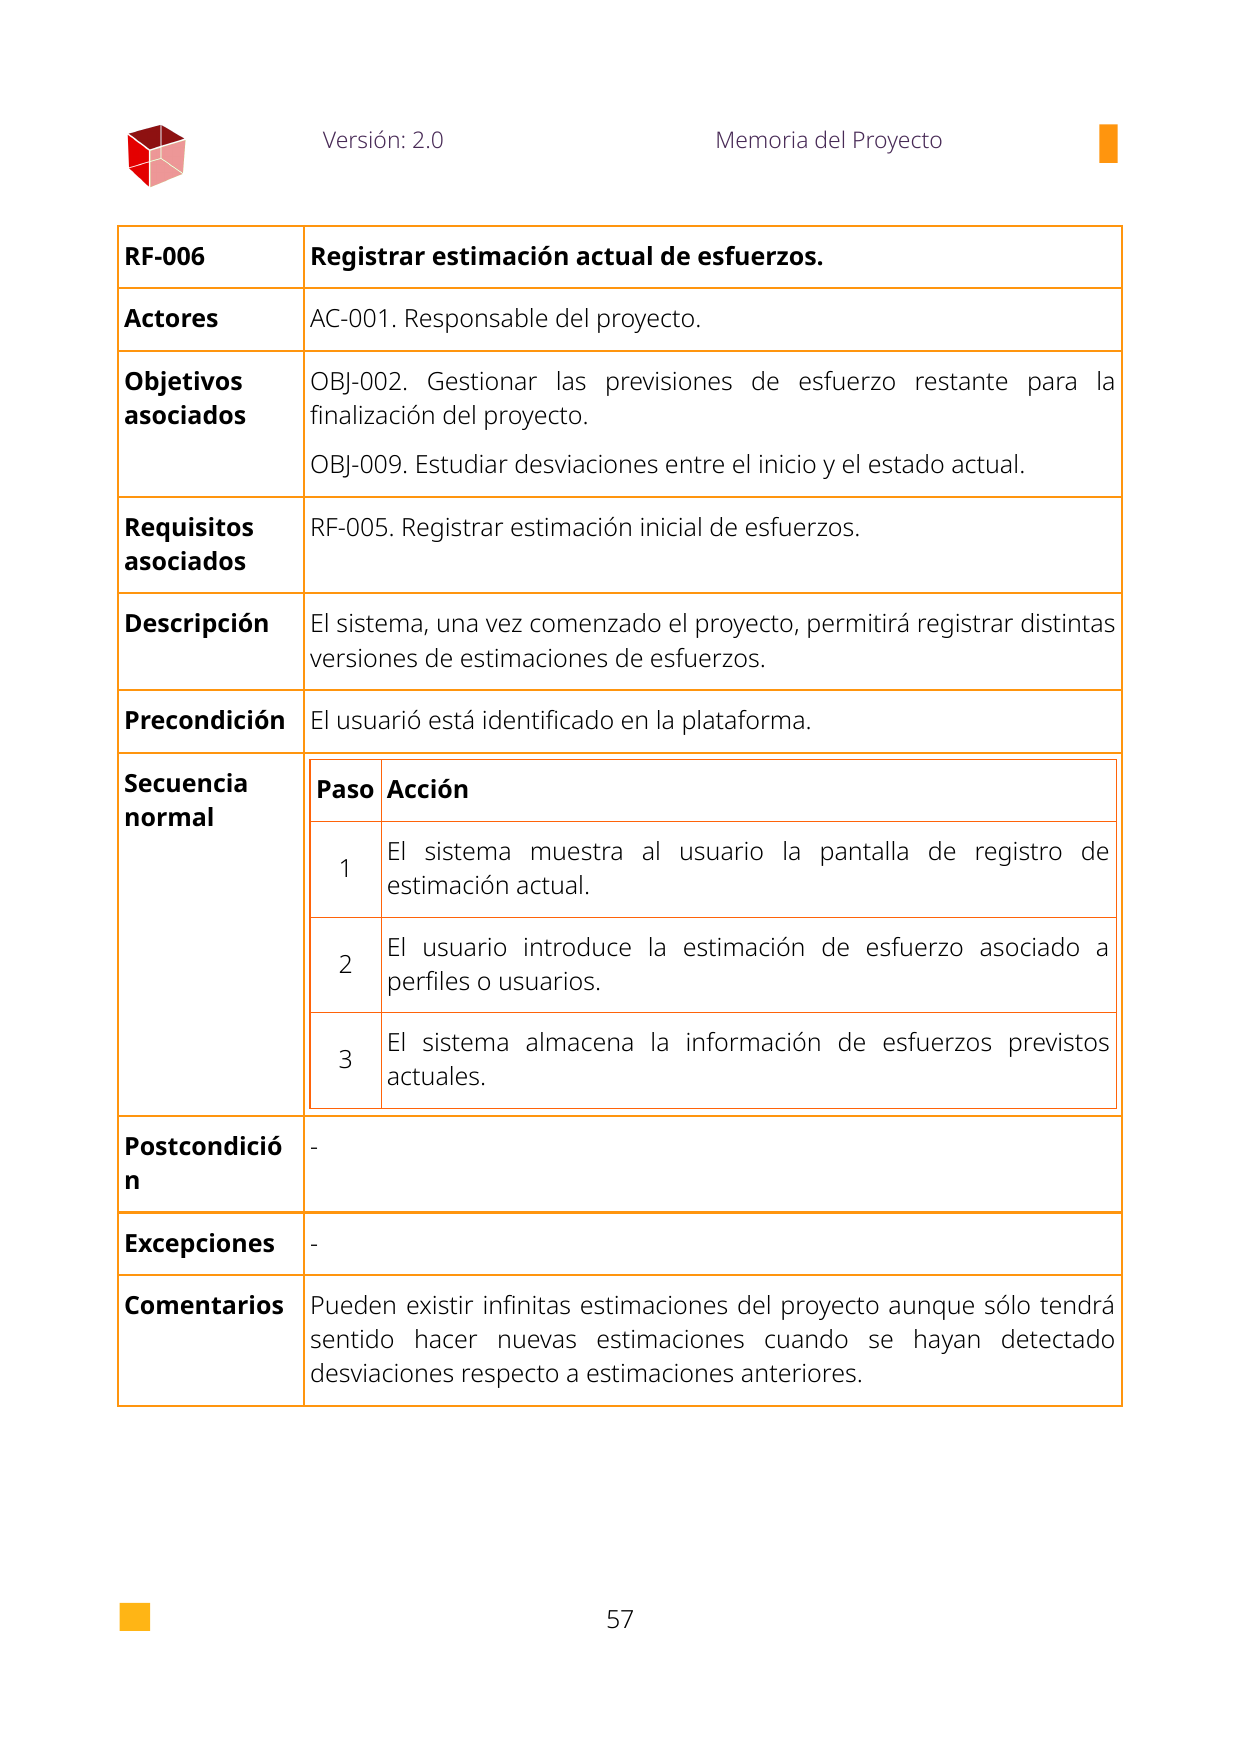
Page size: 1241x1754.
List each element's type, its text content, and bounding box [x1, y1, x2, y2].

table_header RF-006 [119, 227, 303, 287]
table_cell Pueden existir infinitas estimaciones del proyecto aunque sólo tendrá sentido hacer nuevas estimaciones cuando se hayan detectado desviaciones respecto a estimaciones anteriores. [305, 1276, 1121, 1405]
table_header Paso [311, 760, 381, 821]
table_cell El sistema muestra al usuario la pantalla de registro de estimación actual. [382, 822, 1116, 917]
table_cell 2 [311, 918, 381, 1012]
table_cell Postcondición [119, 1117, 303, 1211]
table_cell Actores [119, 289, 303, 350]
table_header Registrar estimación actual de esfuerzos. [305, 227, 1121, 287]
table_cell Requisitos asociados [119, 498, 303, 592]
table_cell El sistema almacena la información de esfuerzos previstos actuales. [382, 1013, 1116, 1108]
table_cell Precondición [119, 691, 303, 752]
table_cell - [305, 1117, 1121, 1211]
picture [123, 123, 189, 189]
table_cell 3 [311, 1013, 381, 1108]
table_cell El usuario introduce la estimación de esfuerzo asociado a perfiles o usuarios. [382, 918, 1116, 1012]
table_cell RF-005. Registrar estimación inicial de esfuerzos. [305, 498, 1121, 592]
table_cell El sistema, una vez comenzado el proyecto, permitirá registrar distintas versiones de estimaciones de esfuerzos. [305, 594, 1121, 689]
table_cell 1 [311, 822, 381, 917]
table_cell OBJ-002. Gestionar las previsiones de esfuerzo restante para la finalización del proyecto. OBJ-009. Estudiar desviaciones entre el inicio y el estado actual. [305, 352, 1121, 496]
table_header Acción [382, 760, 1116, 821]
table_cell Comentarios [119, 1276, 303, 1405]
table_cell Objetivos asociados [119, 352, 303, 496]
table_cell Descripción [119, 594, 303, 689]
table_cell [305, 754, 1121, 1115]
table_cell El usuarió está identificado en la plataforma. [305, 691, 1121, 752]
table_cell AC-001. Responsable del proyecto. [305, 289, 1121, 350]
table_cell - [305, 1214, 1121, 1274]
table_cell Secuencia normal [119, 754, 303, 1115]
table_cell Excepciones [119, 1214, 303, 1274]
